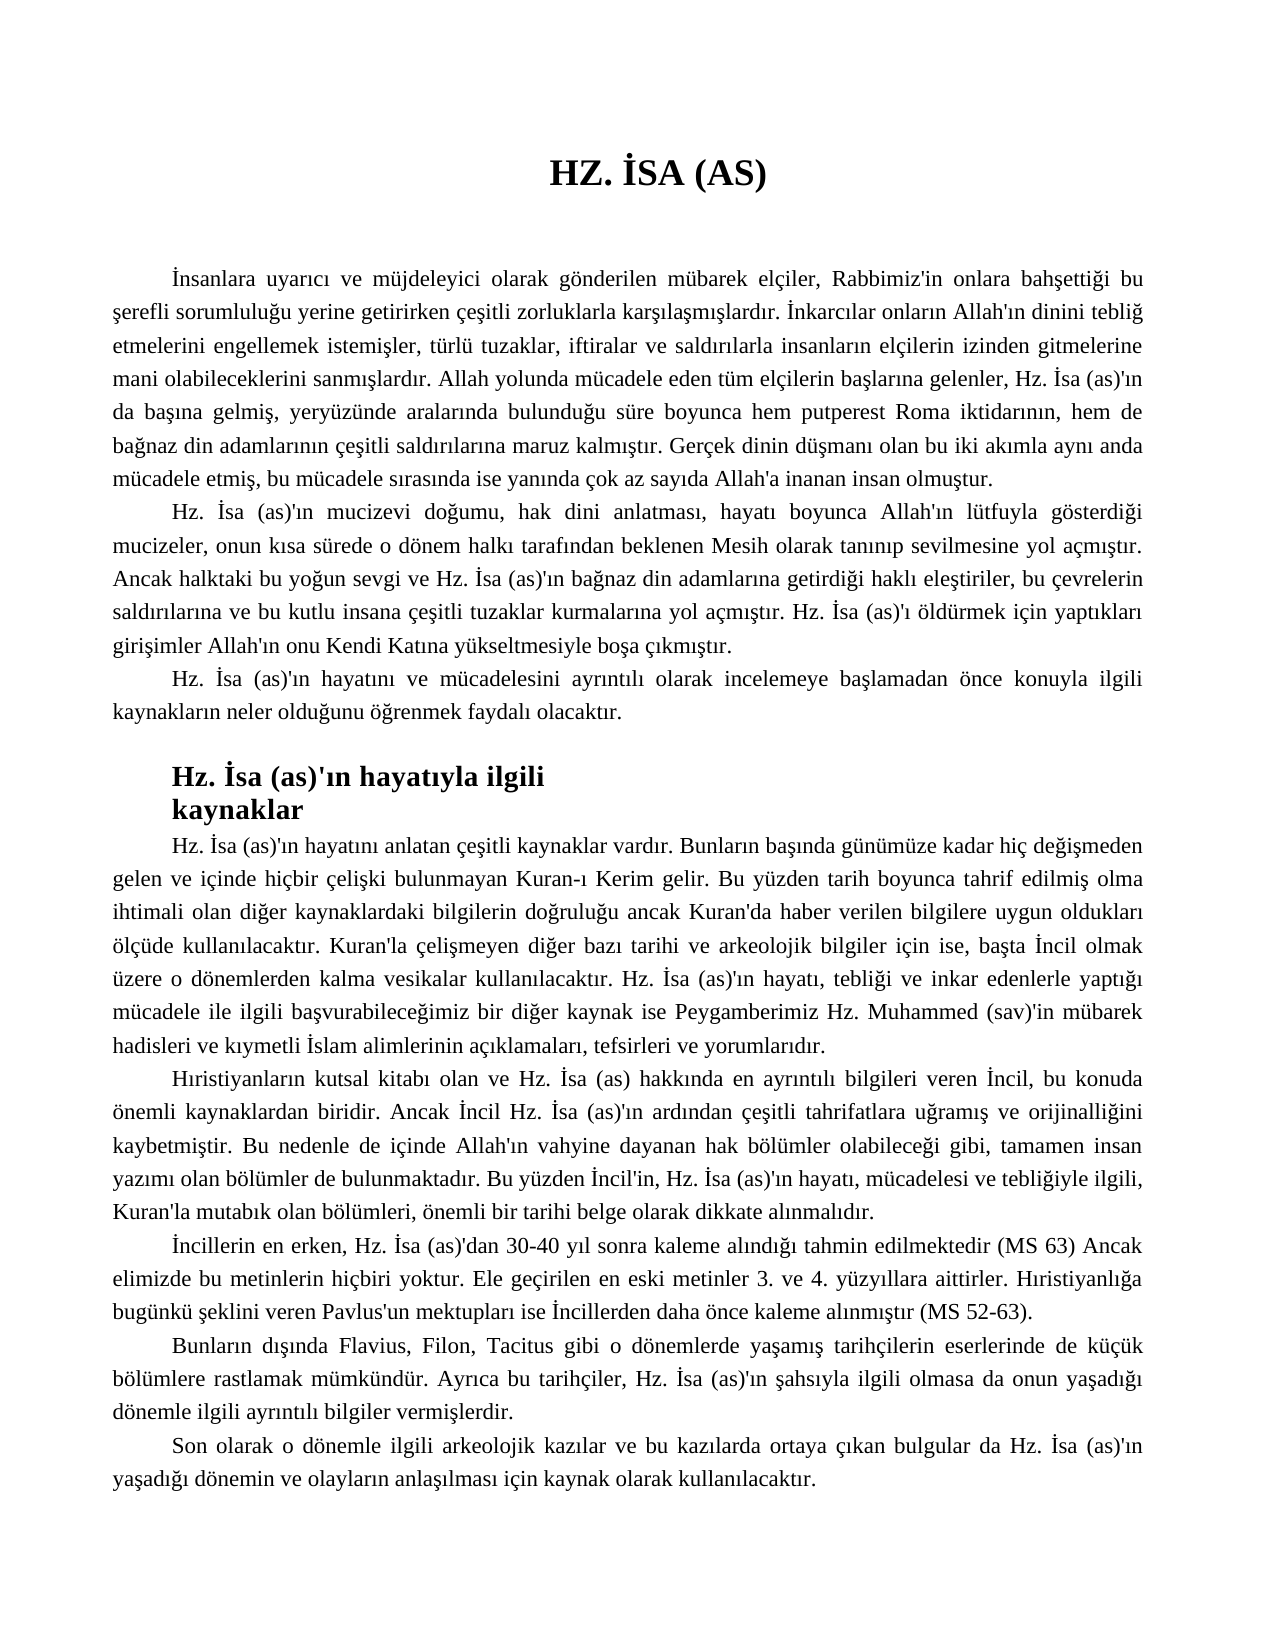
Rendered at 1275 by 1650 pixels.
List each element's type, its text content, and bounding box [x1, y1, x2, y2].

text Son olarak o dönemle ilgili arkeolojik kazılar ve bu kazılarda ortaya çıkan bulgular da Hz. İsa (as)'ın yaşadığı dönemin ve olayların anlaşılması için kaynak olarak kullanılacaktır. [112, 1426, 1145, 1493]
text Hz. İsa (as)'ın hayatını ve mücadelesini ayrıntılı olarak incelemeye başlamadan önce konuyla ilgili kaynakların neler olduğunu öğrenmek faydalı olacaktır. [112, 660, 1145, 726]
text İncillerin en erken, Hz. İsa (as)'dan 30-40 yıl sonra kaleme alındığı tahmin edilmektedir (MS 63) Ancak elimizde bu metinlerin hiçbiri yoktur. Ele geçirilen en eski metinler 3. ve 4. yüzyıllara aittirler. Hıristiyanlığa bugünkü şeklini veren Pavlus'un mektupları ise İncillerden daha önce kaleme alınmıştır (MS 52-63). [112, 1226, 1145, 1326]
text Hıristiyanların kutsal kitabı olan ve Hz. İsa (as) hakkında en ayrıntılı bilgileri veren İncil, bu konuda önemli kaynaklardan biridir. Ancak İncil Hz. İsa (as)'ın ardından çeşitli tahrifatlara uğramış ve orijinalliğini kaybetmiştir. Bu nedenle de içinde Allah'ın vahyine dayanan hak bölümler olabileceği gibi, tamamen insan yazımı olan bölümler de bulunmaktadır. Bu yüzden İncil'in, Hz. İsa (as)'ın hayatı, mücadelesi ve tebliğiyle ilgili, Kuran'la mutabık olan bölümleri, önemli bir tarihi belge olarak dikkate alınmalıdır. [112, 1060, 1145, 1226]
text Hz. İsa (as)'ın hayatıyla ilgili [112, 760, 1145, 793]
text Bunların dışında Flavius, Filon, Tacitus gibi o dönemlerde yaşamış tarihçilerin eserlerinde de küçük bölümlere rastlamak mümkündür. Ayrıca bu tarihçiler, Hz. İsa (as)'ın şahsıyla ilgili olmasa da onun yaşadığı dönemle ilgili ayrıntılı bilgiler vermişlerdir. [112, 1326, 1145, 1426]
text HZ. İSA (AS) [112, 150, 1145, 193]
text Hz. İsa (as)'ın hayatını anlatan çeşitli kaynaklar vardır. Bunların başında günümüze kadar hiç değişmeden gelen ve içinde hiçbir çelişki bulunmayan Kuran-ı Kerim gelir. Bu yüzden tarih boyunca tahrif edilmiş olma ihtimali olan diğer kaynaklardaki bilgilerin doğruluğu ancak Kuran'da haber verilen bilgilere uygun oldukları ölçüde kullanılacaktır. Kuran'la çelişmeyen diğer bazı tarihi ve arkeolojik bilgiler için ise, başta İncil olmak üzere o dönemlerden kalma vesikalar kullanılacaktır. Hz. İsa (as)'ın hayatı, tebliği ve inkar edenlerle yaptığı mücadele ile ilgili başvurabileceğimiz bir diğer kaynak ise Peygamberimiz Hz. Muhammed (sav)'in mübarek hadisleri ve kıymetli İslam alimlerinin açıklamaları, tefsirleri ve yorumlarıdır. [112, 826, 1145, 1060]
text Hz. İsa (as)'ın mucizevi doğumu, hak dini anlatması, hayatı boyunca Allah'ın lütfuyla gösterdiği mucizeler, onun kısa sürede o dönem halkı tarafından beklenen Mesih olarak tanınıp sevilmesine yol açmıştır. Ancak halktaki bu yoğun sevgi ve Hz. İsa (as)'ın bağnaz din adamlarına getirdiği haklı eleştiriler, bu çevrelerin saldırılarına ve bu kutlu insana çeşitli tuzaklar kurmalarına yol açmıştır. Hz. İsa (as)'ı öldürmek için yaptıkları girişimler Allah'ın onu Kendi Katına yükseltmesiyle boşa çıkmıştır. [112, 493, 1145, 660]
text kaynaklar [112, 793, 1145, 826]
text İnsanlara uyarıcı ve müjdeleyici olarak gönderilen mübarek elçiler, Rabbimiz'in onlara bahşettiği bu şerefli sorumluluğu yerine getirirken çeşitli zorluklarla karşılaşmışlardır. İnkarcılar onların Allah'ın dinini tebliğ etmelerini engellemek istemişler, türlü tuzaklar, iftiralar ve saldırılarla insanların elçilerin izinden gitmelerine mani olabileceklerini sanmışlardır. Allah yolunda mücadele eden tüm elçilerin başlarına gelenler, Hz. İsa (as)'ın da başına gelmiş, yeryüzünde aralarında bulunduğu süre boyunca hem putperest Roma iktidarının, hem de bağnaz din adamlarının çeşitli saldırılarına maruz kalmıştır. Gerçek dinin düşmanı olan bu iki akımla aynı anda mücadele etmiş, bu mücadele sırasında ise yanında çok az sayıda Allah'a inanan insan olmuştur. [112, 260, 1145, 493]
